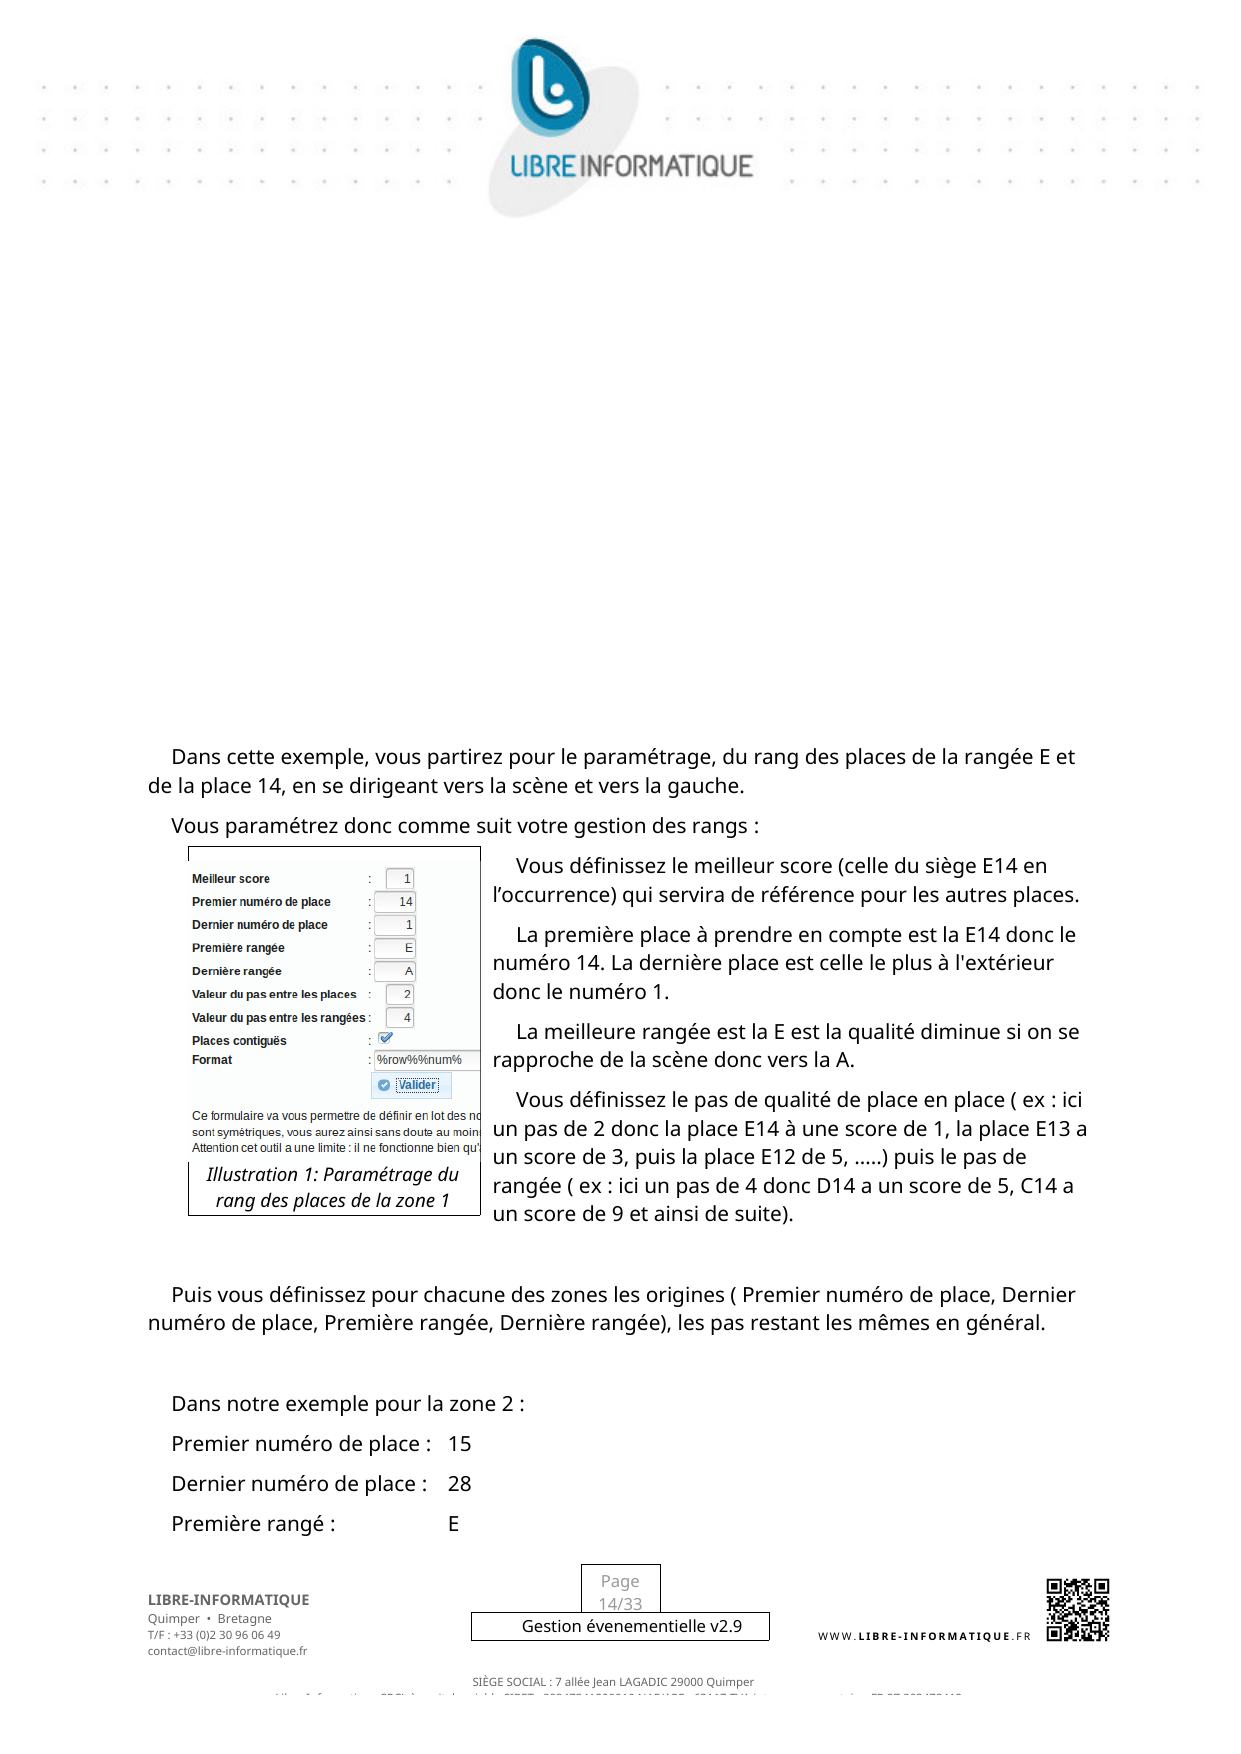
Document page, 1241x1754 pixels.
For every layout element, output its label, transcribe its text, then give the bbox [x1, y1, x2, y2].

text Dernier numéro de place : 28 [148, 1469, 1093, 1497]
text Vous paramétrez donc comme suit votre gestion des rangs : [148, 811, 1093, 839]
text Vous définissez le meilleur score (celle du siège E14 en l’occurrence) qui servira de référence pour les autres places. [481, 851, 1093, 908]
text [189, 847, 480, 861]
text La meilleure rangée est la E est la qualité diminue si on se rapproche de la scène donc vers la A. [481, 1017, 1093, 1074]
text Puis vous définissez pour chacune des zones les origines ( Premier numéro de place, Dernier numéro de place, Première rangée, Dernière rangée), les pas restant les mêmes en général. [148, 1280, 1093, 1337]
text Première rangé : E [148, 1509, 1093, 1538]
text Premier numéro de place : 15 [148, 1429, 1093, 1457]
text Dans notre exemple pour la zone 2 : [148, 1389, 1093, 1417]
picture [27, 35, 1213, 220]
text [148, 847, 188, 908]
picture [1036, 1568, 1120, 1652]
text Vous définissez le pas de qualité de place en place ( ex : ici un pas de 2 donc la place E14 à une score de 1, la place E13 a un score de 3, puis la place E12 de 5, …..) puis le pas de rangée ( ex : ici un pas de 4 donc D14 a un score de 5, C14 a un score de 9 et ainsi de suite). [148, 1086, 1093, 1228]
text [189, 1162, 480, 1215]
text [148, 1017, 187, 1074]
text Illustration 1: Paramétrage du rang des places de la zone 1 [190, 1162, 477, 1212]
text [148, 920, 187, 1005]
text La première place à prendre en compte est la E14 donc le numéro 14. La dernière place est celle le plus à l'extérieur donc le numéro 1. [481, 920, 1093, 1005]
picture [187, 861, 481, 1162]
text Dans cette exemple, vous partirez pour le paramétrage, du rang des places de la rangée E et de la place 14, en se dirigeant vers la scène et vers la gauche. [148, 742, 1093, 799]
